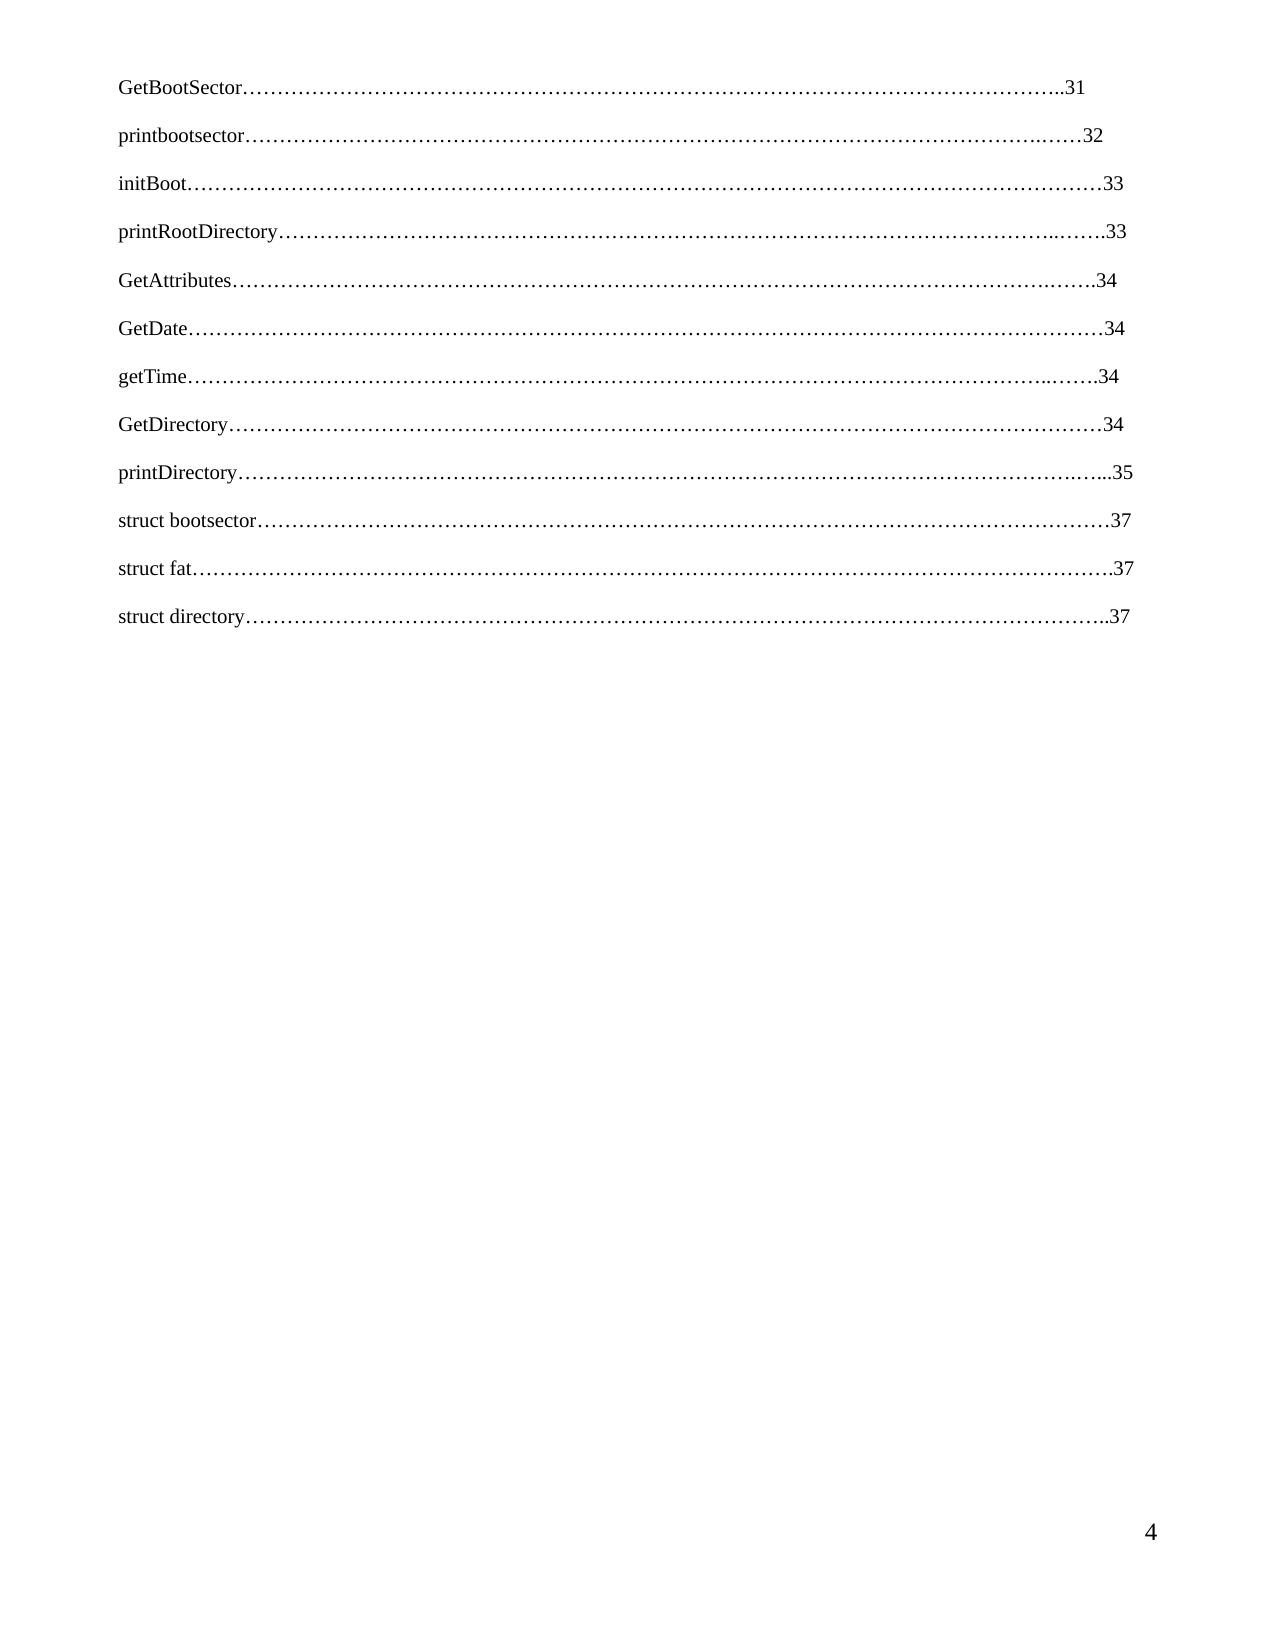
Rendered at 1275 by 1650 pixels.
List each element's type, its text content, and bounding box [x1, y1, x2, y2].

text GetBootSector………………………………………………………………………………………………………..31 [118, 75, 1157, 99]
text printbootsector…………………………………………………………………………………………………….……32 [118, 123, 1157, 147]
text GetDirectory………………………………………………………………………………………………………………34 [118, 412, 1157, 436]
text printRootDirectory…………………………………………………………………………………………………..…….33 [118, 219, 1157, 243]
text GetAttributes……………………………………………………………………………………………………….…….34 [118, 267, 1157, 292]
text getTime……………………………………………………………………………………………………………..…….34 [118, 364, 1157, 388]
text GetDate……………………………………………………………………………………………………………………34 [118, 316, 1157, 340]
text struct bootsector……………………………………………………………………………………………………………37 [118, 508, 1157, 532]
text struct directory……………………………………………………………………………………………………………..37 [118, 604, 1157, 628]
text initBoot……………………………………………………………………………………………………………………33 [118, 171, 1157, 195]
text struct fat…………………………………………………………………………………………………………………….37 [118, 556, 1157, 580]
text printDirectory………………………………………………………………………………………………………….…...35 [118, 460, 1157, 484]
